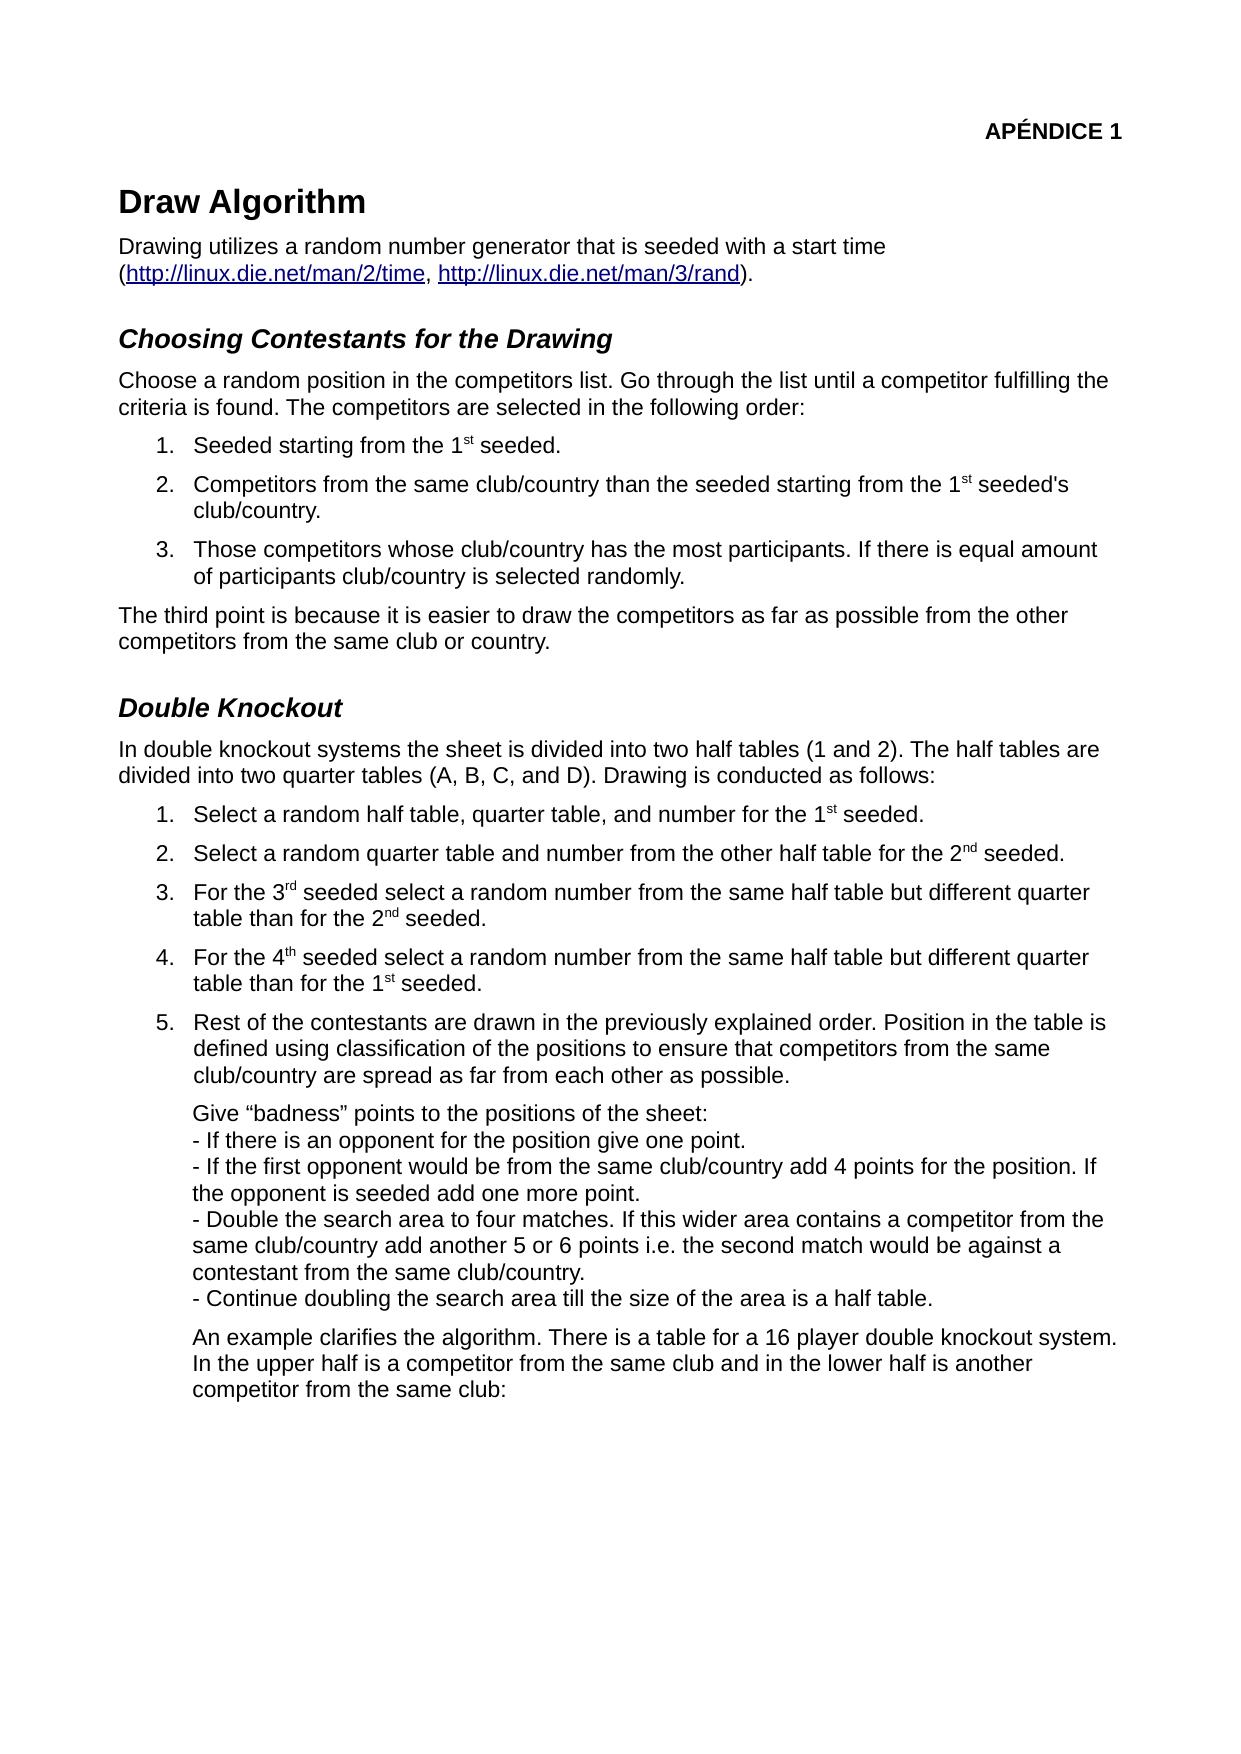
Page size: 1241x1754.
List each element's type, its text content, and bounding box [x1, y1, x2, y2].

list Those competitors whose club/country has the most participants. If there is equal amount of participants club/country is selected randomly. [156, 536, 1122, 589]
text In double knockout systems the sheet is divided into two half tables (1 and 2). The half tables are divided into two quarter tables (A, B, C, and D). Drawing is conducted as follows: [118, 736, 1122, 788]
list Competitors from the same club/country than the seeded starting from the 1st seeded's club/country. [156, 471, 1122, 524]
list For the 3rd seeded select a random number from the same half table but different quarter table than for the 2nd seeded. [156, 878, 1122, 931]
list Seeded starting from the 1st seeded. [156, 432, 1122, 459]
list Select a random quarter table and number from the other half table for the 2nd seeded. [156, 839, 1122, 866]
text Drawing utilizes a random number generator that is seeded with a start time (http://linux.die.net/man/2/time, http://linux.die.net/man/3/rand). [118, 233, 1122, 286]
text Choose a random position in the competitors list. Go through the list until a competitor fulfilling the criteria is found. The competitors are selected in the following order: [118, 367, 1122, 420]
list For the 4th seeded select a random number from the same half table but different quarter table than for the 1st seeded. [156, 944, 1122, 996]
subtitle Draw Algorithm [118, 182, 1122, 221]
text Give “badness” points to the positions of the sheet: - If there is an opponent for the position give one point. - If the first opponent would be from the same club/country add 4 points for the position. If the opponent is seeded add one more point. - Double the search area to four matches. If this wider area contains a competitor from the same club/country add another 5 or 6 points i.e. the second match would be against a contestant from the same club/country. - Continue doubling the search area till the size of the area is a half table. [192, 1100, 1122, 1311]
text APÉNDICE 1 [118, 118, 1122, 144]
text An example clarifies the algorithm. There is a table for a 16 player double knockout system. In the upper half is a competitor from the same club and in the lower half is another competitor from the same club: [192, 1324, 1122, 1403]
subtitle Choosing Contestants for the Drawing [118, 323, 1122, 354]
list Select a random half table, quarter table, and number for the 1st seeded. [156, 801, 1122, 827]
subtitle Double Knockout [118, 692, 1122, 723]
list Rest of the contestants are drawn in the previously explained order. Position in the table is defined using classification of the positions to ensure that competitors from the same club/country are spread as far from each other as possible. [156, 1009, 1122, 1088]
text The third point is because it is easier to draw the competitors as far as possible from the other competitors from the same club or country. [118, 602, 1122, 654]
